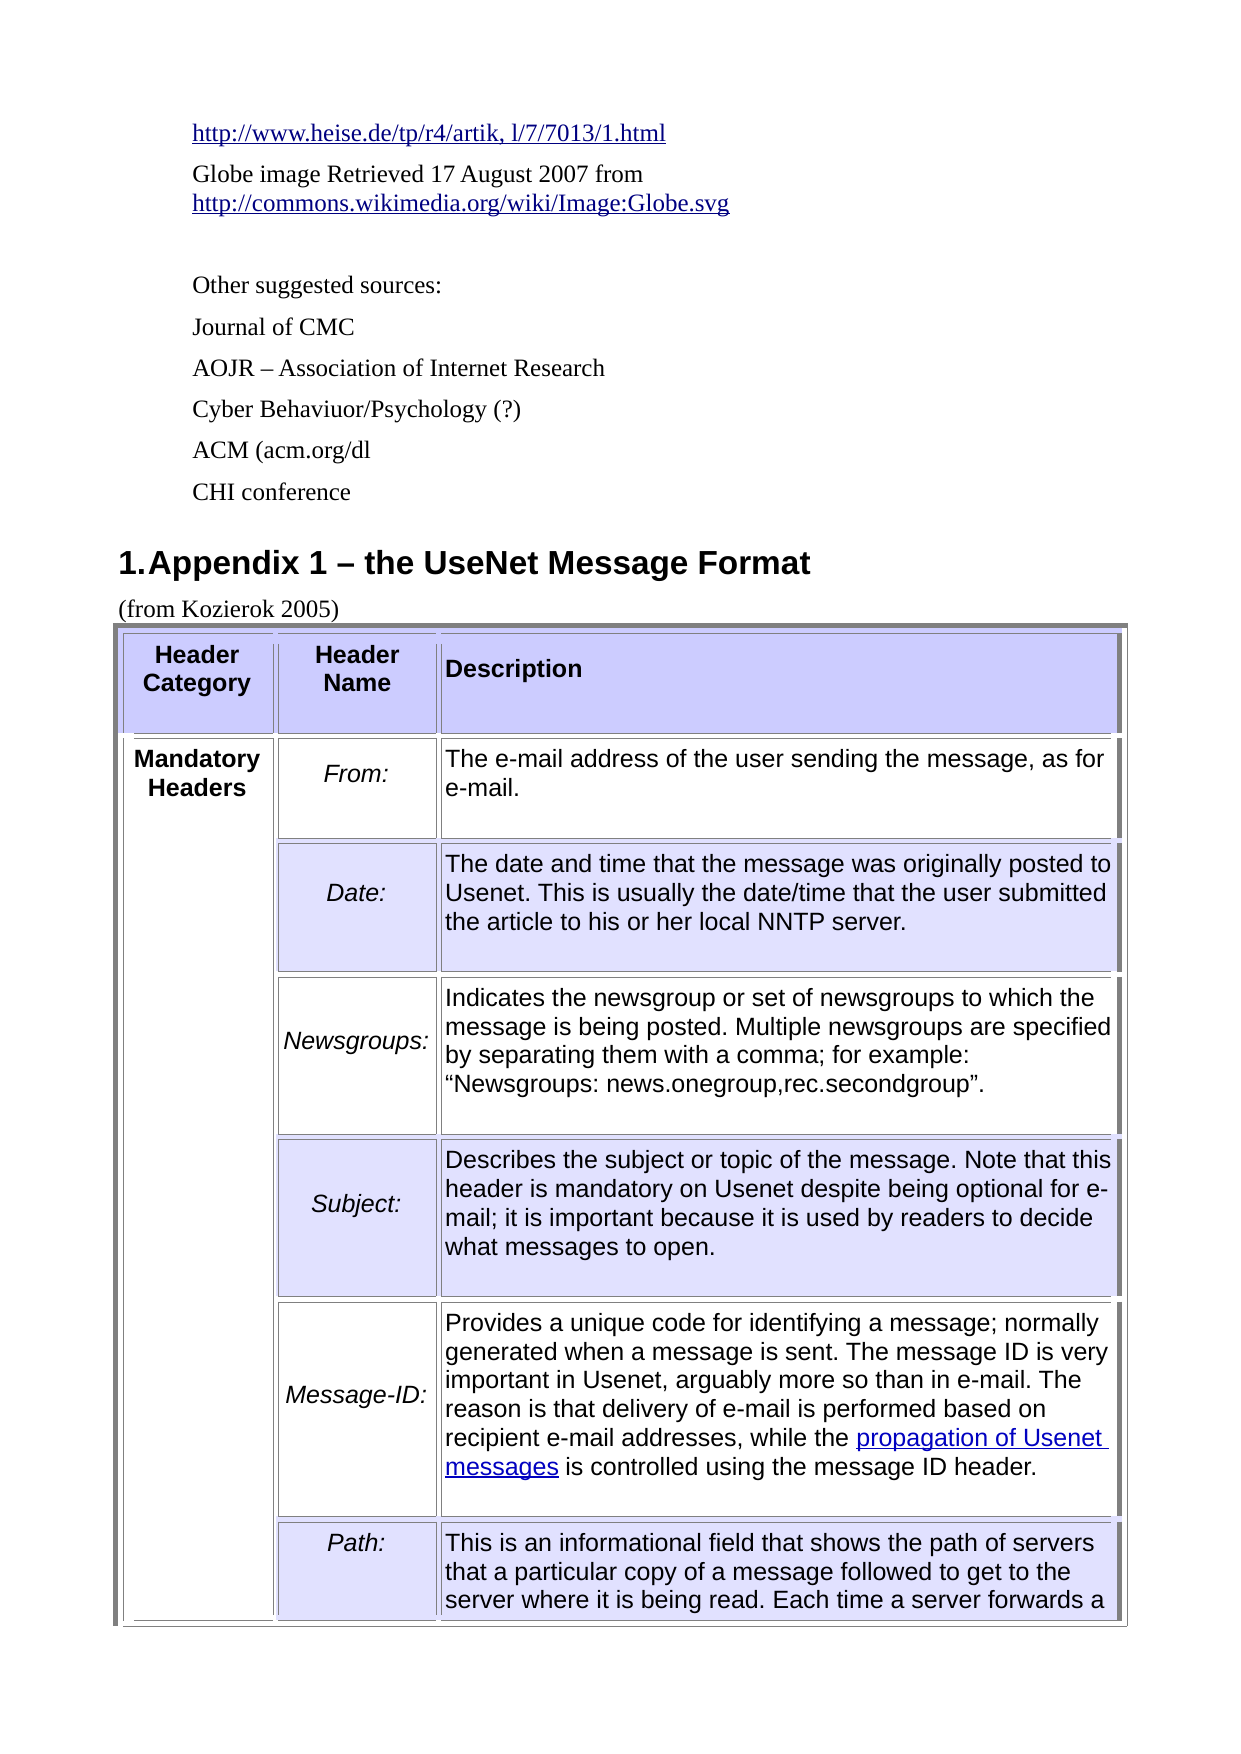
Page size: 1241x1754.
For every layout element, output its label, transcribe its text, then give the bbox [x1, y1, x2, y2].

table_header Header Category [118, 628, 276, 733]
text ACM (acm.org/dl [192, 436, 1122, 464]
table_cell Subject: [276, 1134, 439, 1296]
text http://www.heise.de/tp/r4/artik, l/7/7013/1.html [192, 118, 1122, 147]
text Cyber Behaviuor/Psychology (?) [192, 394, 1122, 423]
text Journal of CMC [192, 312, 1122, 341]
text CHI conference [192, 477, 1122, 506]
text AOJR – Association of Internet Research [192, 353, 1122, 382]
table_cell Path: [276, 1516, 439, 1620]
table_cell Date: [276, 838, 439, 971]
subtitle Appendix 1 – the UseNet Message Format [118, 543, 1122, 582]
table_cell This is an informational field that shows the path of servers that a particular copy of a message followed to get to the server where it is being read. Each time a server forwards a [439, 1516, 1122, 1620]
table_cell Indicates the newsgroup or set of newsgroups to which the message is being posted. Multiple newsgroups are specified by separating them with a comma; for example: “Newsgroups: news.onegroup,rec.secondgroup”. [439, 971, 1122, 1134]
table_header Header Name [276, 628, 439, 733]
table_cell Provides a unique code for identifying a message; normally generated when a message is sent. The message ID is very important in Usenet, arguably more so than in e-mail. The reason is that delivery of e-mail is performed based on recipient e-mail addresses, while the propagation of Usenet messages is controlled using the message ID header. [439, 1296, 1122, 1516]
table_cell Newsgroups: [276, 971, 439, 1134]
table_cell Describes the subject or topic of the message. Note that this header is mandatory on Usenet despite being optional for e-mail; it is important because it is used by readers to decide what messages to open. [439, 1134, 1122, 1296]
table_header Description [439, 628, 1122, 733]
text (from Kozierok 2005) [118, 594, 1122, 623]
text Globe image Retrieved 17 August 2007 from http://commons.wikimedia.org/wiki/Image:Globe.svg [192, 159, 1122, 217]
table_header From: [276, 733, 439, 838]
table_cell The date and time that the message was originally posted to Usenet. This is usually the date/time that the user submitted the article to his or her local NNTP server. [439, 838, 1122, 971]
table_header The e-mail address of the user sending the message, as for e-mail. [439, 733, 1122, 838]
text Other suggested sources: [192, 271, 1122, 299]
table_cell Message-ID: [276, 1296, 439, 1516]
table_cell Mandatory Headers [118, 733, 276, 1620]
